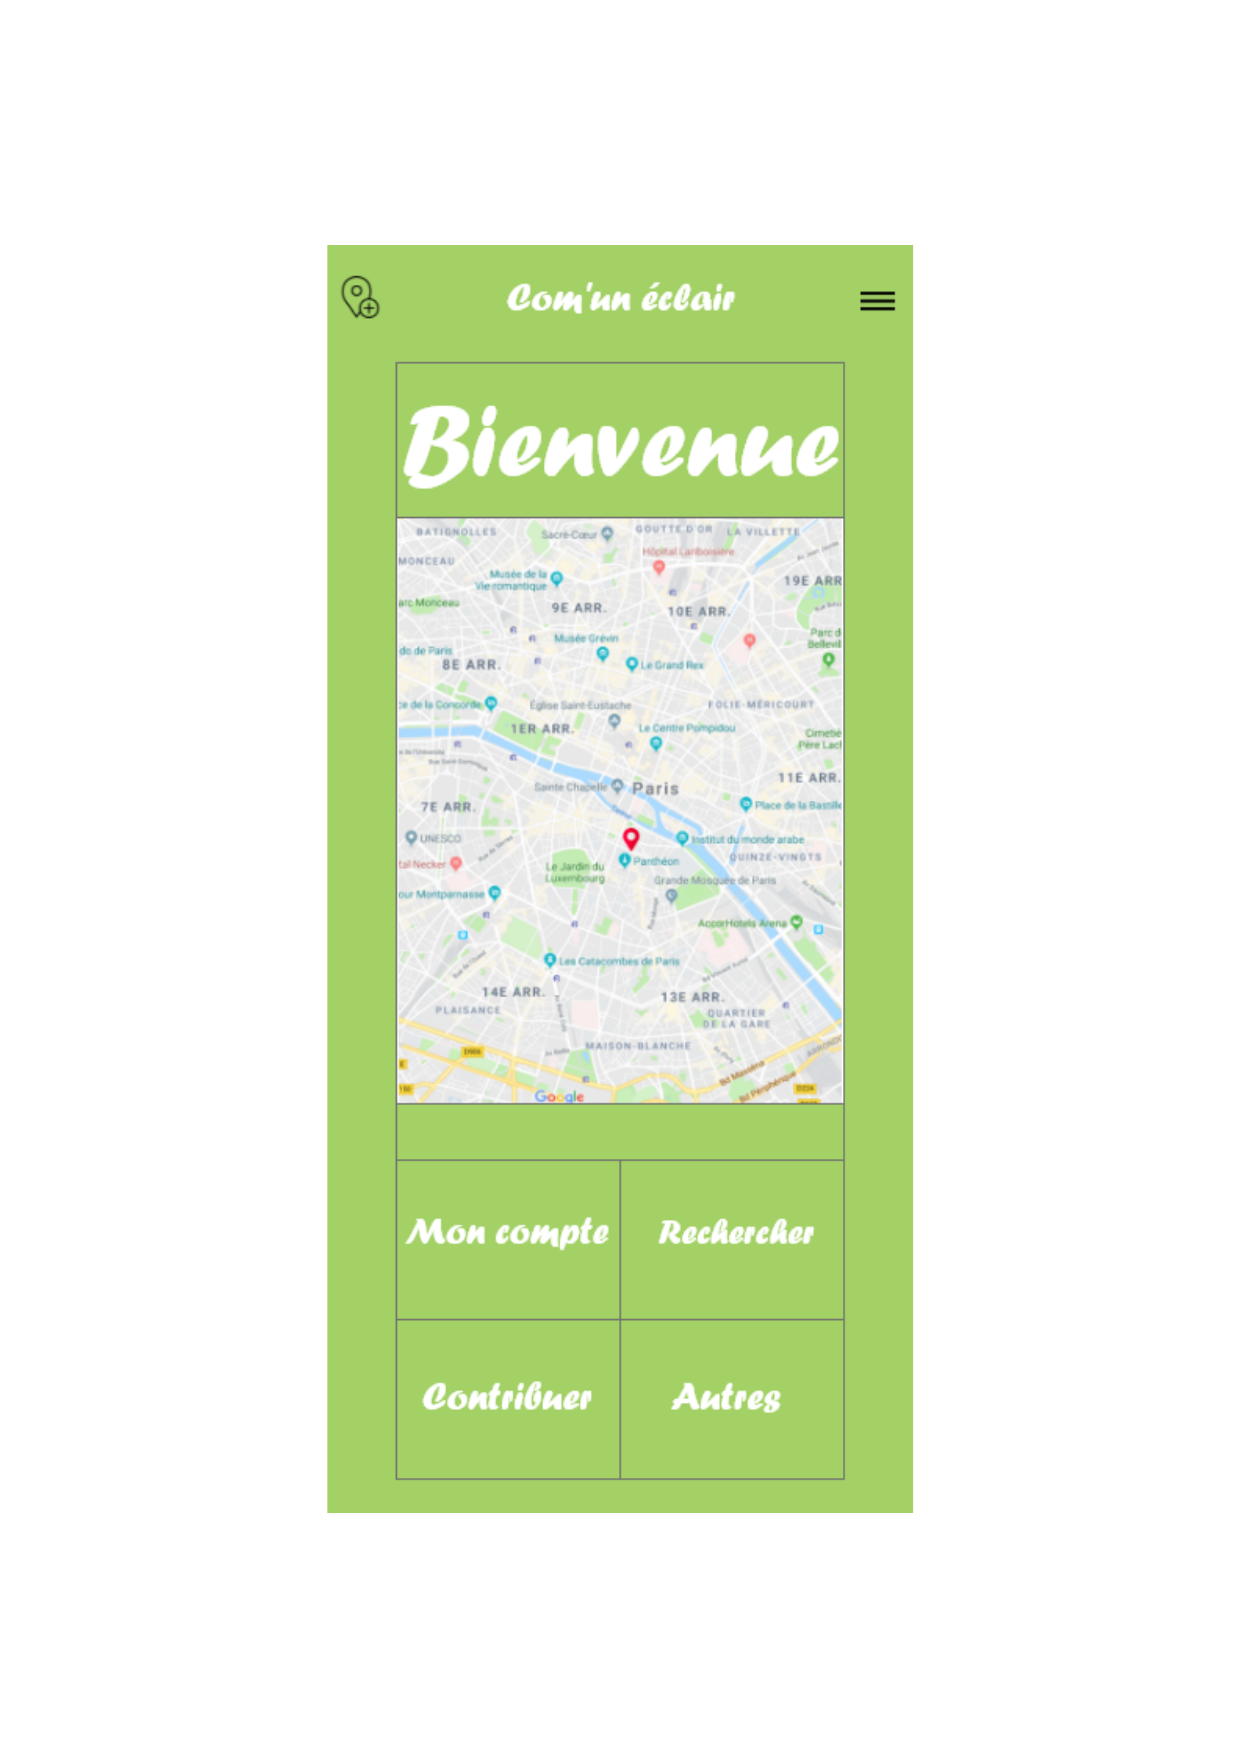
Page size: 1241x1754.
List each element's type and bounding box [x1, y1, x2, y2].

picture [327, 245, 914, 1513]
